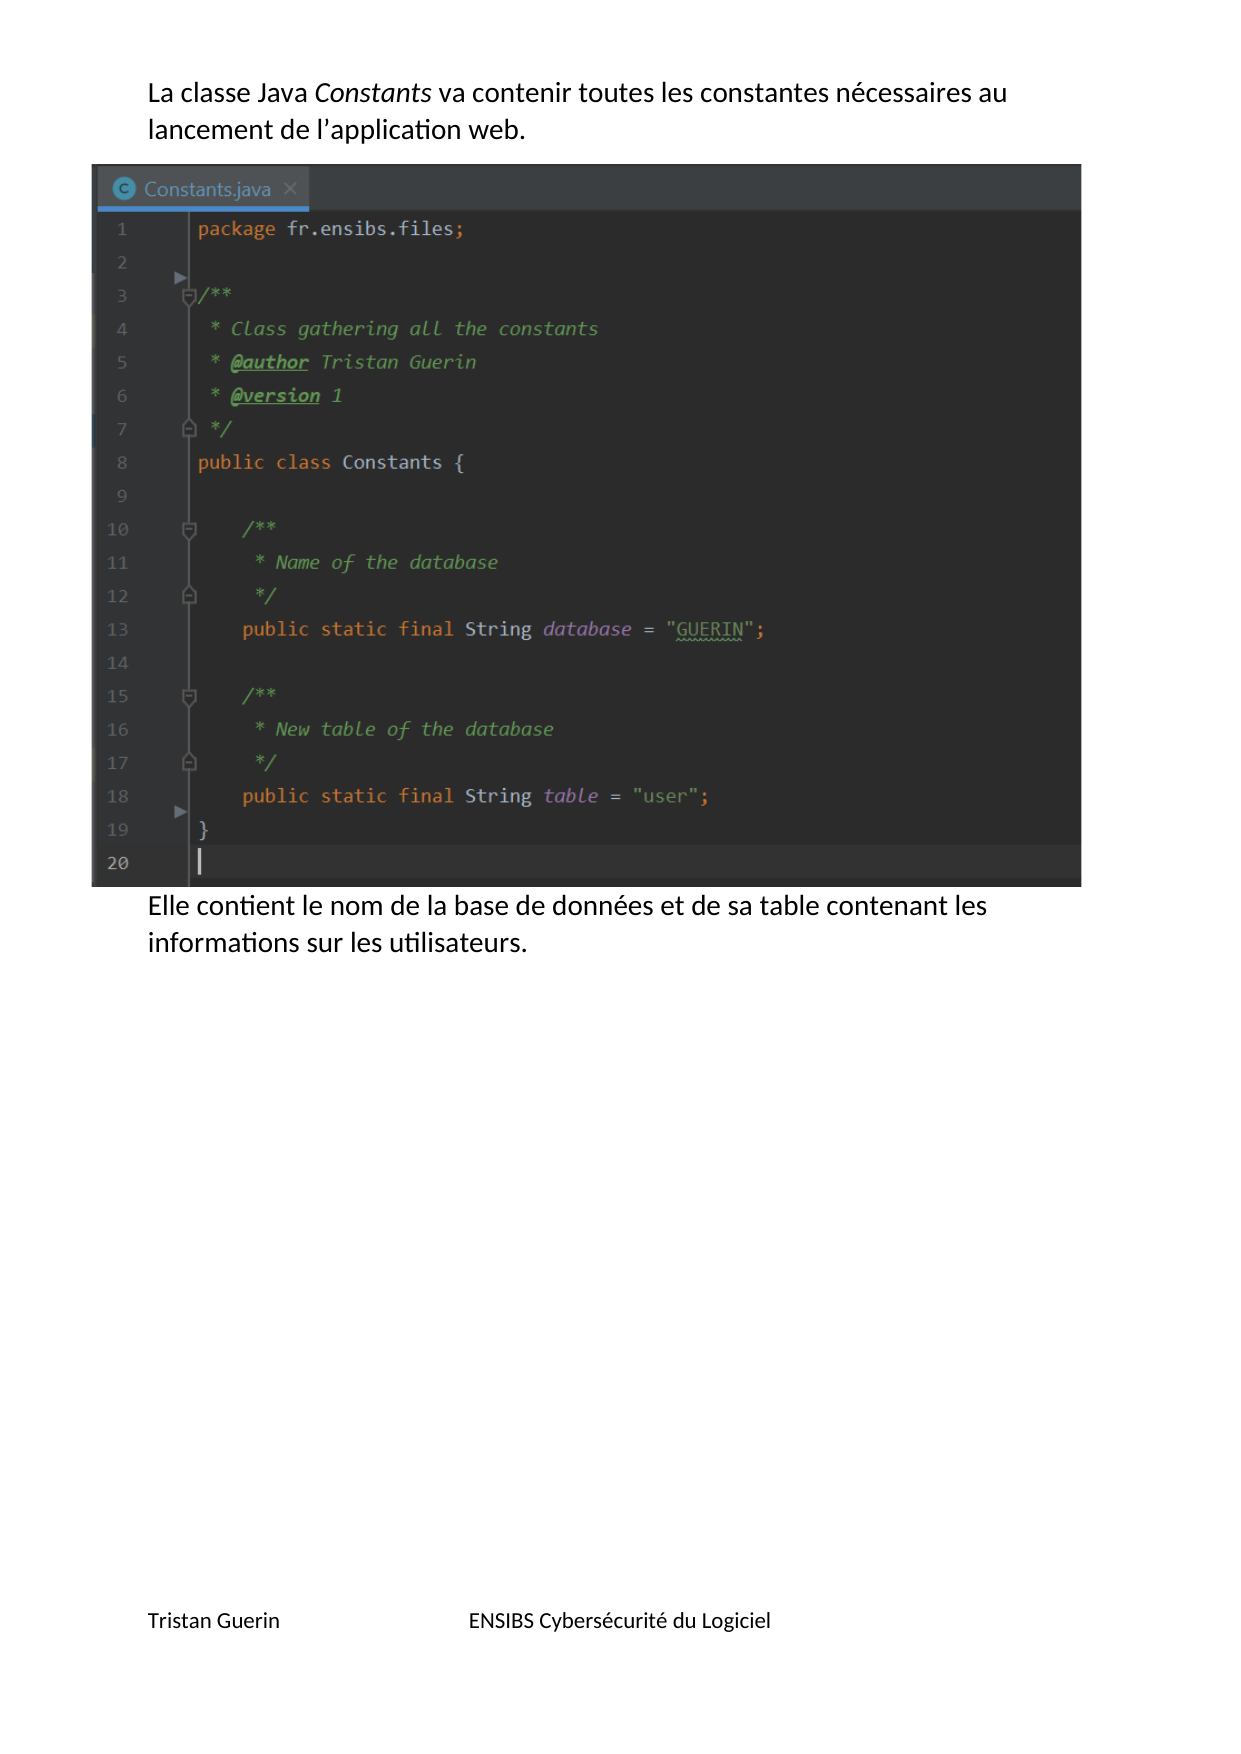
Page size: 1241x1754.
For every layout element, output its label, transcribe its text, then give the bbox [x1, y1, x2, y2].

text Elle contient le nom de la base de données et de sa table contenant les informations sur les utilisateurs. [148, 264, 1093, 960]
text La classe Java Constants va contenir toutes les constantes nécessaires au lancement de l’application web. [148, 74, 1093, 146]
